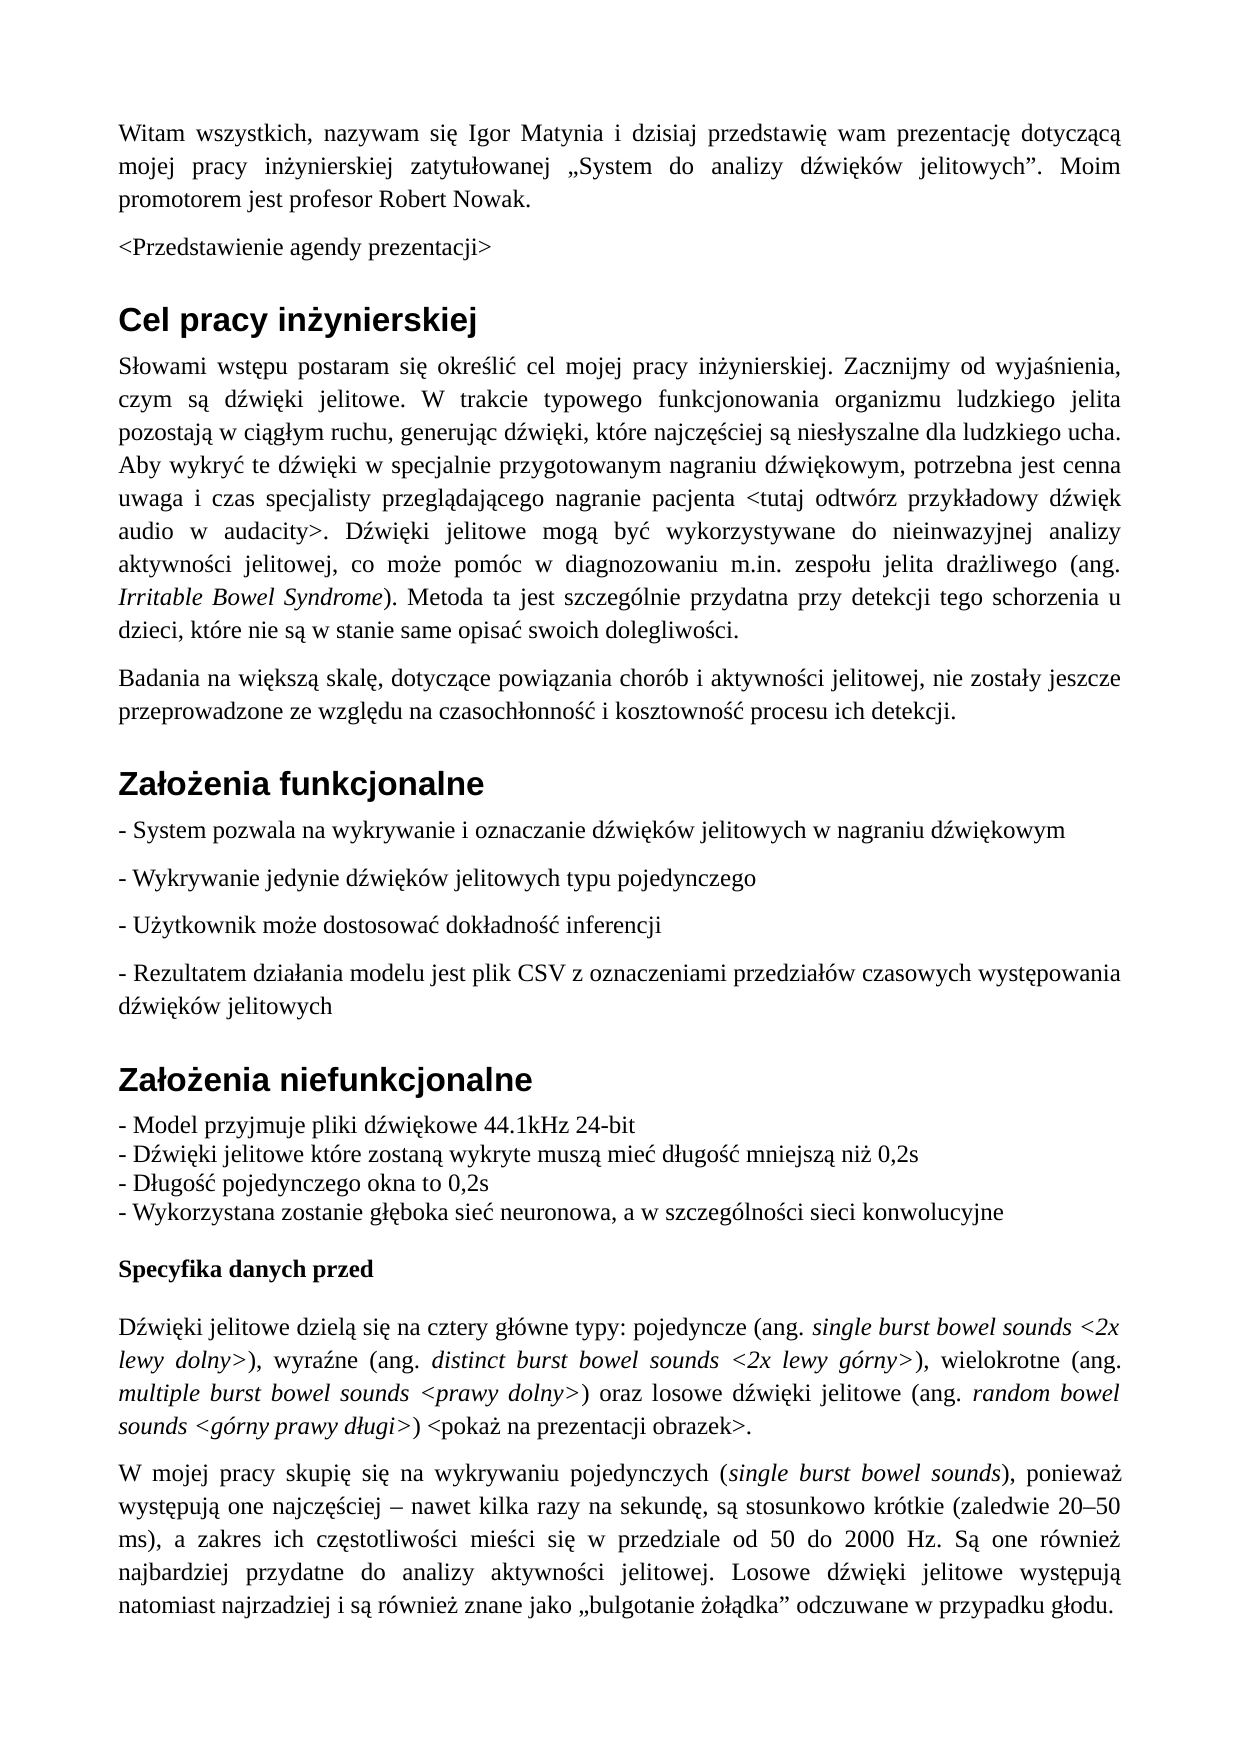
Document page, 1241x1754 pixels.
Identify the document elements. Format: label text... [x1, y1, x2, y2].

text W mojej pracy skupię się na wykrywaniu pojedynczych (single burst bowel sounds), ponieważ występują one najczęściej – nawet kilka razy na sekundę, są stosunkowo krótkie (zaledwie 20–50 ms), a zakres ich częstotliwości mieści się w przedziale od 50 do 2000 Hz. Są one również najbardziej przydatne do analizy aktywności jelitowej. Losowe dźwięki jelitowe występują natomiast najrzadziej i są również znane jako „bulgotanie żołądka” odczuwane w przypadku głodu. [118, 1458, 1122, 1619]
text - Wykrywanie jedynie dźwięków jelitowych typu pojedynczego [118, 863, 1122, 892]
text Badania na większą skalę, dotyczące powiązania chorób i aktywności jelitowej, nie zostały jeszcze przeprowadzone ze względu na czasochłonność i kosztowność procesu ich detekcji. [118, 663, 1122, 725]
text - Użytkownik może dostosować dokładność inferencji [118, 911, 1122, 939]
text - Dźwięki jelitowe które zostaną wykryte muszą mieć długość mniejszą niż 0,2s [118, 1139, 1122, 1168]
text - Długość pojedynczego okna to 0,2s [118, 1168, 1122, 1197]
subtitle Cel pracy inżynierskiej [118, 300, 1122, 339]
text - System pozwala na wykrywanie i oznaczanie dźwięków jelitowych w nagraniu dźwiękowym [118, 815, 1122, 844]
text Dźwięki jelitowe dzielą się na cztery główne typy: pojedyncze (ang. single burst bowel sounds <2x lewy dolny>), wyraźne (ang. distinct burst bowel sounds <2x lewy górny>), wielokrotne (ang. multiple burst bowel sounds <prawy dolny>) oraz losowe dźwięki jelitowe (ang. random bowel sounds <górny prawy długi>) <pokaż na prezentacji obrazek>. [118, 1312, 1122, 1439]
subtitle Założenia niefunkcjonalne [118, 1059, 1122, 1098]
text <Przedstawienie agendy prezentacji> [118, 232, 1122, 261]
text Witam wszystkich, nazywam się Igor Matynia i dzisiaj przedstawię wam prezentację dotyczącą mojej pracy inżynierskiej zatytułowanej „System do analizy dźwięków jelitowych”. Moim promotorem jest profesor Robert Nowak. [118, 118, 1122, 213]
text Słowami wstępu postaram się określić cel mojej pracy inżynierskiej. Zacznijmy od wyjaśnienia, czym są dźwięki jelitowe. W trakcie typowego funkcjonowania organizmu ludzkiego jelita pozostają w ciągłym ruchu, generując dźwięki, które najczęściej są niesłyszalne dla ludzkiego ucha. Aby wykryć te dźwięki w specjalnie przygotowanym nagraniu dźwiękowym, potrzebna jest cenna uwaga i czas specjalisty przeglądającego nagranie pacjenta <tutaj odtwórz przykładowy dźwięk audio w audacity>. Dźwięki jelitowe mogą być wykorzystywane do nieinwazyjnej analizy aktywności jelitowej, co może pomóc w diagnozowaniu m.in. zespołu jelita drażliwego (ang. Irritable Bowel Syndrome). Metoda ta jest szczególnie przydatna przy detekcji tego schorzenia u dzieci, które nie są w stanie same opisać swoich dolegliwości. [118, 351, 1122, 644]
text Specyfika danych przed [118, 1254, 1122, 1283]
text - Rezultatem działania modelu jest plik CSV z oznaczeniami przedziałów czasowych występowania dźwięków jelitowych [118, 958, 1122, 1020]
text - Model przyjmuje pliki dźwiękowe 44.1kHz 24-bit [118, 1111, 1122, 1139]
text - Wykorzystana zostanie głęboka sieć neuronowa, a w szczególności sieci konwolucyjne [118, 1197, 1122, 1226]
subtitle Założenia funkcjonalne [118, 764, 1122, 803]
